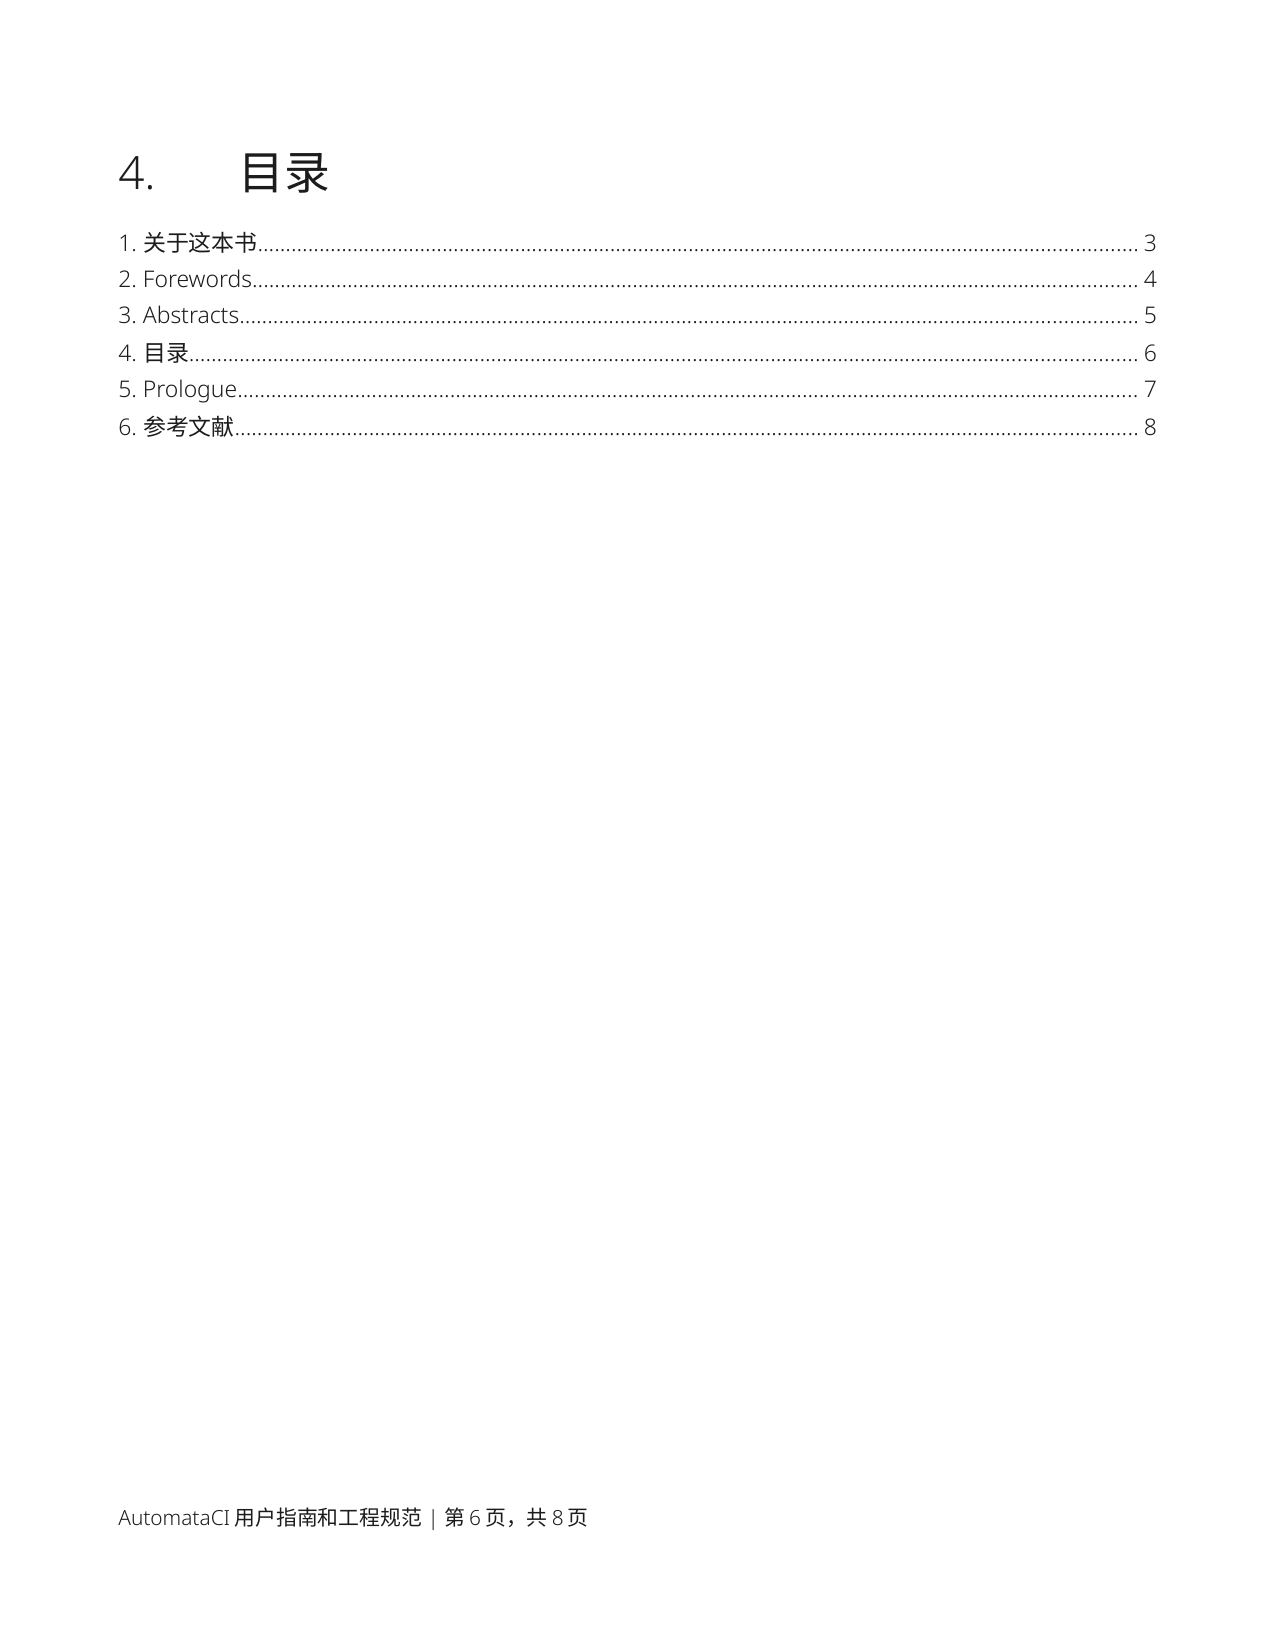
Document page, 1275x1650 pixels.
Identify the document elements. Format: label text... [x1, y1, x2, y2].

text 3. Abstracts 5 [118, 299, 1157, 330]
text 5. Prologue 7 [118, 373, 1157, 404]
text 4. 目录 6 [118, 335, 1157, 368]
text 1. 关于这本书 3 [118, 224, 1157, 258]
text 2. Forewords 4 [118, 263, 1157, 294]
text 6. 参考文献 8 [118, 409, 1157, 442]
subtitle 目录 [118, 136, 1157, 203]
